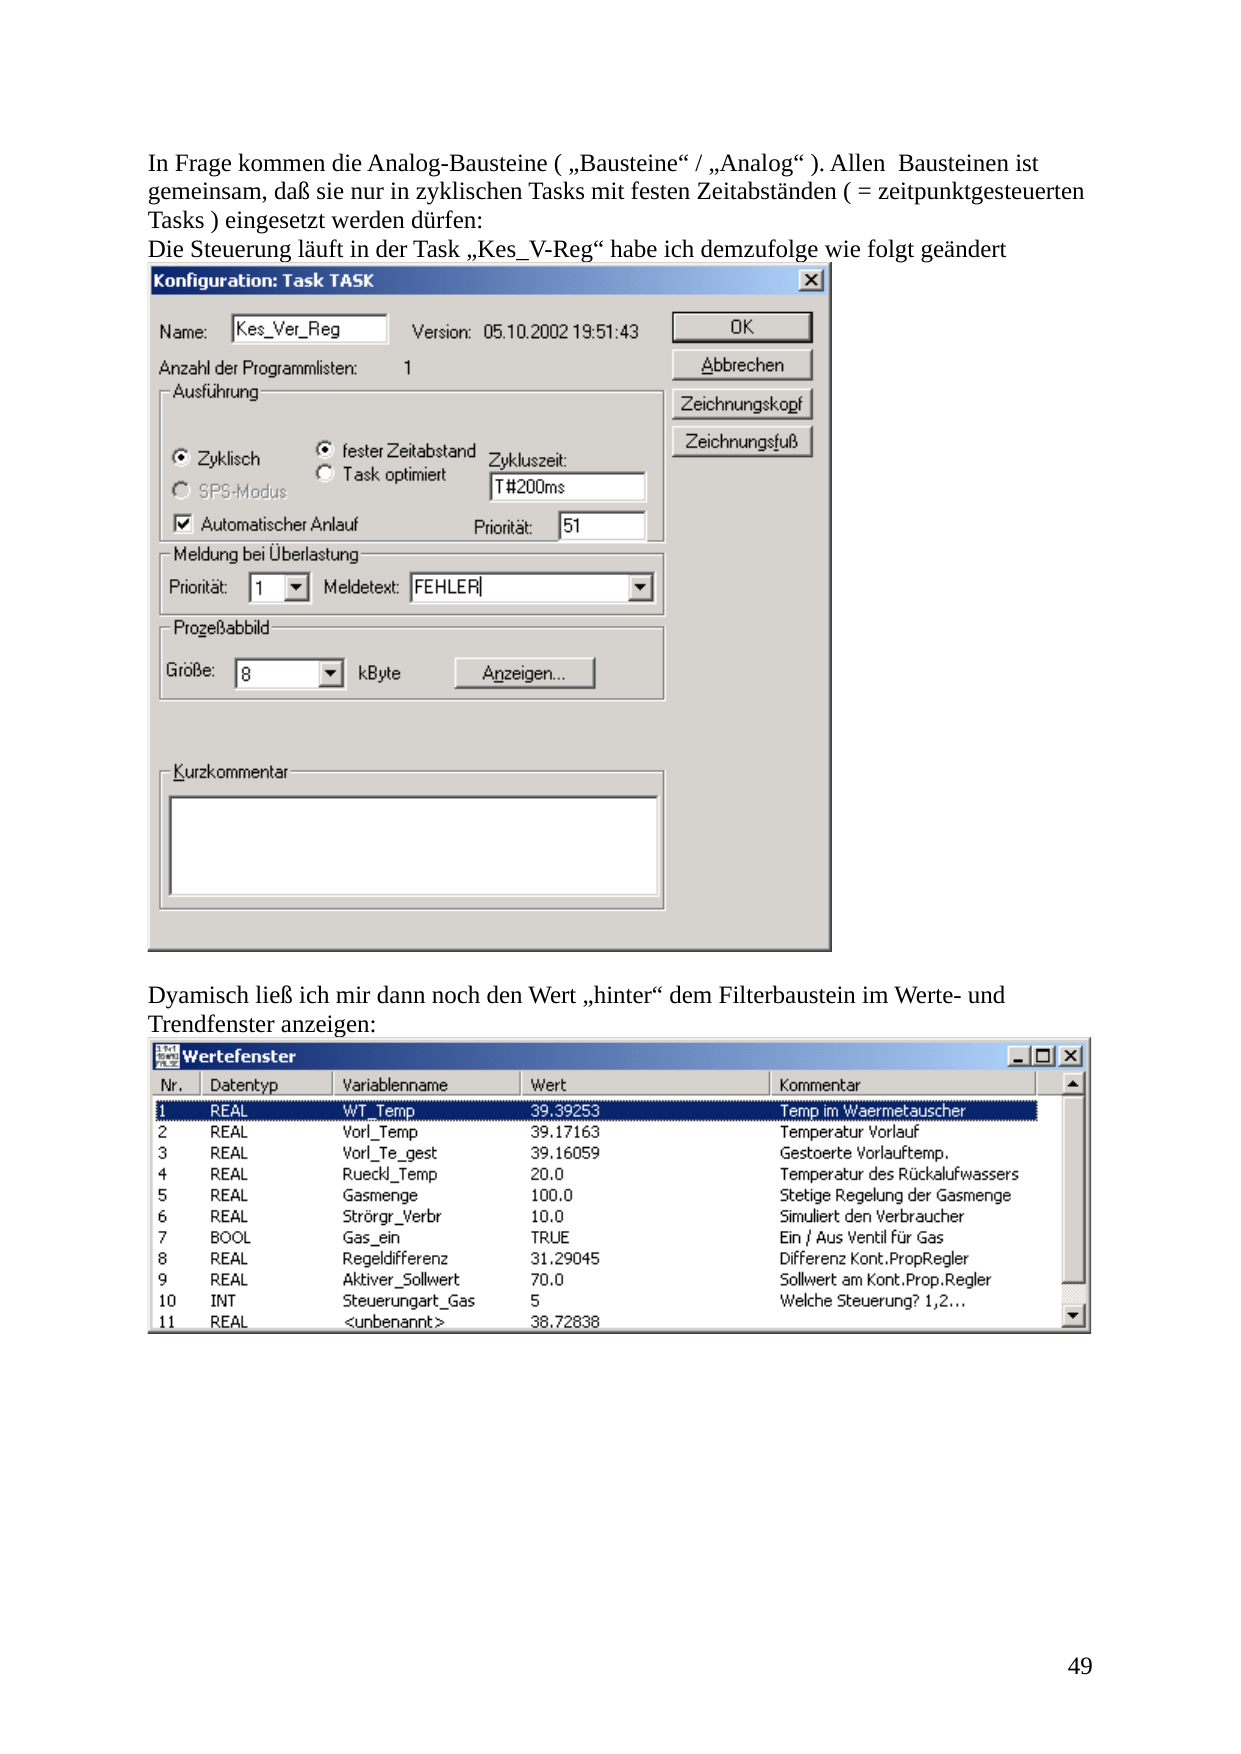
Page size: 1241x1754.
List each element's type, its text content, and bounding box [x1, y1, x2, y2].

text Die Steuerung läuft in der Task „Kes_V-Reg“ habe ich demzufolge wie folgt geändert [148, 234, 1093, 263]
text In Frage kommen die Analog-Bausteine ( „Bausteine“ / „Analog“ ). Allen Bausteinen ist gemeinsam, daß sie nur in zyklischen Tasks mit festen Zeitabständen ( = zeitpunktgesteuerten Tasks ) eingesetzt werden dürfen: [148, 148, 1093, 234]
picture [147, 1037, 1092, 1334]
picture [147, 262, 832, 952]
text Dyamisch ließ ich mir dann noch den Wert „hinter“ dem Filterbaustein im Werte- und Trendfenster anzeigen: [148, 980, 1093, 1038]
